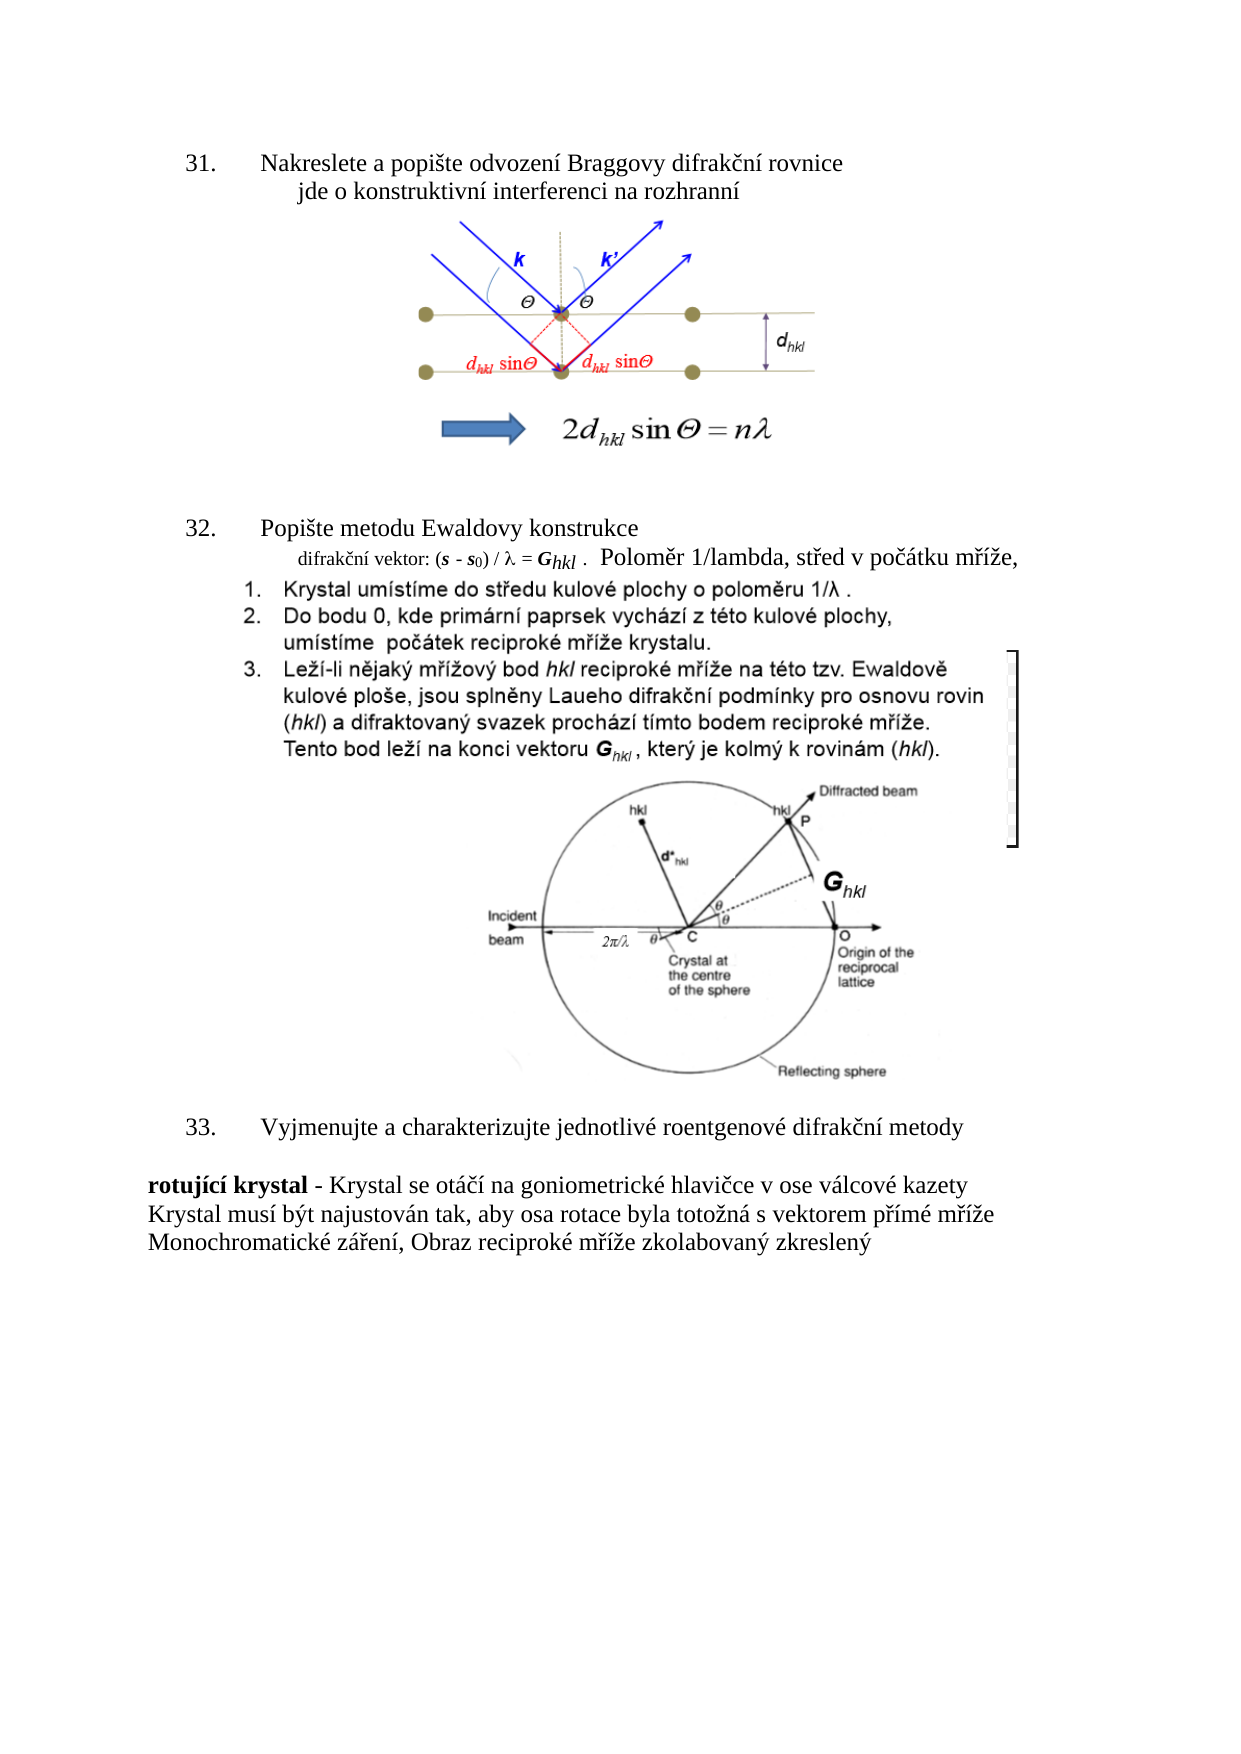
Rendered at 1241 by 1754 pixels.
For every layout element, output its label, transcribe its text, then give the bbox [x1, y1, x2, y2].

text difrakční vektor: (s - s0) / l = Ghkl . Poloměr 1/lambda, střed v počátku mříže, [298, 542, 1093, 574]
text Monochromatické záření, Obraz reciproké mříže zkolabovaný zkreslený [148, 1227, 1093, 1256]
text Krystal musí být najustován tak, aby osa rotace byla totožná s vektorem přímé mříže [148, 1199, 1093, 1227]
list Nakreslete a popište odvození Braggovy difrakční rovnice [185, 148, 1093, 176]
picture [233, 575, 1019, 1084]
list Vyjmenujte a charakterizujte jednotlivé roentgenové difrakční metody [185, 1112, 1093, 1141]
picture [418, 206, 822, 456]
list Popište metodu Ewaldovy konstrukce [185, 513, 1093, 542]
text jde o konstruktivní interferenci na rozhranní [148, 176, 1093, 205]
text rotující krystal - Krystal se otáčí na goniometrické hlavičce v ose válcové kazety [148, 1170, 1093, 1199]
